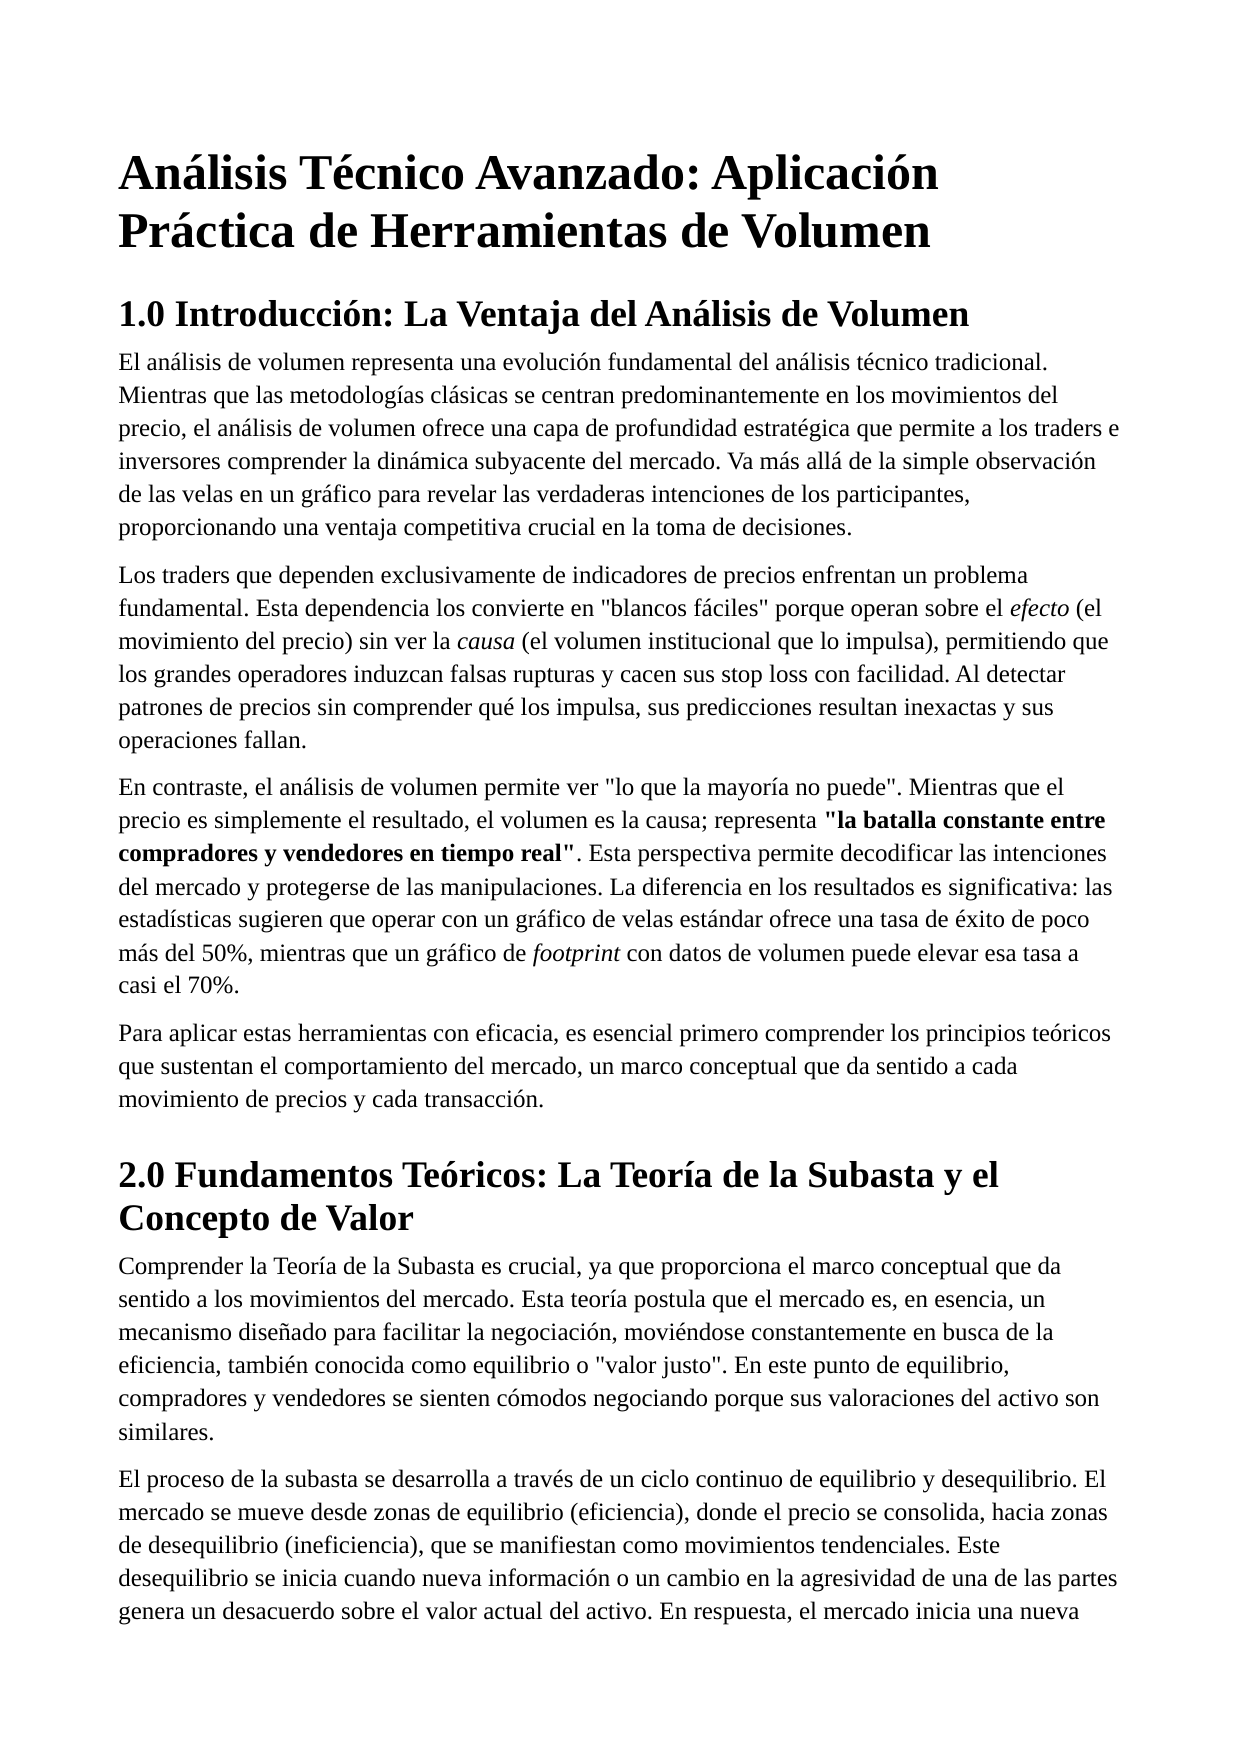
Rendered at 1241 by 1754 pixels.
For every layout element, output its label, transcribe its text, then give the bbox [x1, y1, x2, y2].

text Los traders que dependen exclusivamente de indicadores de precios enfrentan un problema fundamental. Esta dependencia los convierte en "blancos fáciles" porque operan sobre el efecto (el movimiento del precio) sin ver la causa (el volumen institucional que lo impulsa), permitiendo que los grandes operadores induzcan falsas rupturas y cacen sus stop loss con facilidad. Al detectar patrones de precios sin comprender qué los impulsa, sus predicciones resultan inexactas y sus operaciones fallan. [118, 560, 1122, 754]
text Comprender la Teoría de la Subasta es crucial, ya que proporciona el marco conceptual que da sentido a los movimientos del mercado. Esta teoría postula que el mercado es, en esencia, un mecanismo diseñado para facilitar la negociación, moviéndose constantemente en busca de la eficiencia, también conocida como equilibrio o "valor justo". En este punto de equilibrio, compradores y vendedores se sienten cómodos negociando porque sus valoraciones del activo son similares. [118, 1251, 1122, 1445]
text Para aplicar estas herramientas con eficacia, es esencial primero comprender los principios teóricos que sustentan el comportamiento del mercado, un marco conceptual que da sentido a cada movimiento de precios y cada transacción. [118, 1018, 1122, 1113]
text El proceso de la subasta se desarrolla a través de un ciclo continuo de equilibrio y desequilibrio. El mercado se mueve desde zonas de equilibrio (eficiencia), donde el precio se consolida, hacia zonas de desequilibrio (ineficiencia), que se manifiestan como movimientos tendenciales. Este desequilibrio se inicia cuando nueva información o un cambio en la agresividad de una de las partes genera un desacuerdo sobre el valor actual del activo. En respuesta, el mercado inicia una nueva [118, 1464, 1122, 1625]
subtitle 2.0 Fundamentos Teóricos: La Teoría de la Subasta y el Concepto de Valor [118, 1153, 1122, 1239]
subtitle Análisis Técnico Avanzado: Aplicación Práctica de Herramientas de Volumen [118, 143, 1122, 258]
text En contraste, el análisis de volumen permite ver "lo que la mayoría no puede". Mientras que el precio es simplemente el resultado, el volumen es la causa; representa "la batalla constante entre compradores y vendedores en tiempo real". Esta perspectiva permite decodificar las intenciones del mercado y protegerse de las manipulaciones. La diferencia en los resultados es significativa: las estadísticas sugieren que operar con un gráfico de velas estándar ofrece una tasa de éxito de poco más del 50%, mientras que un gráfico de footprint con datos de volumen puede elevar esa tasa a casi el 70%. [118, 772, 1122, 999]
text El análisis de volumen representa una evolución fundamental del análisis técnico tradicional. Mientras que las metodologías clásicas se centran predominantemente en los movimientos del precio, el análisis de volumen ofrece una capa de profundidad estratégica que permite a los traders e inversores comprender la dinámica subyacente del mercado. Va más allá de la simple observación de las velas en un gráfico para revelar las verdaderas intenciones de los participantes, proporcionando una ventaja competitiva crucial en la toma de decisiones. [118, 347, 1122, 541]
subtitle 1.0 Introducción: La Ventaja del Análisis de Volumen [118, 291, 1122, 334]
